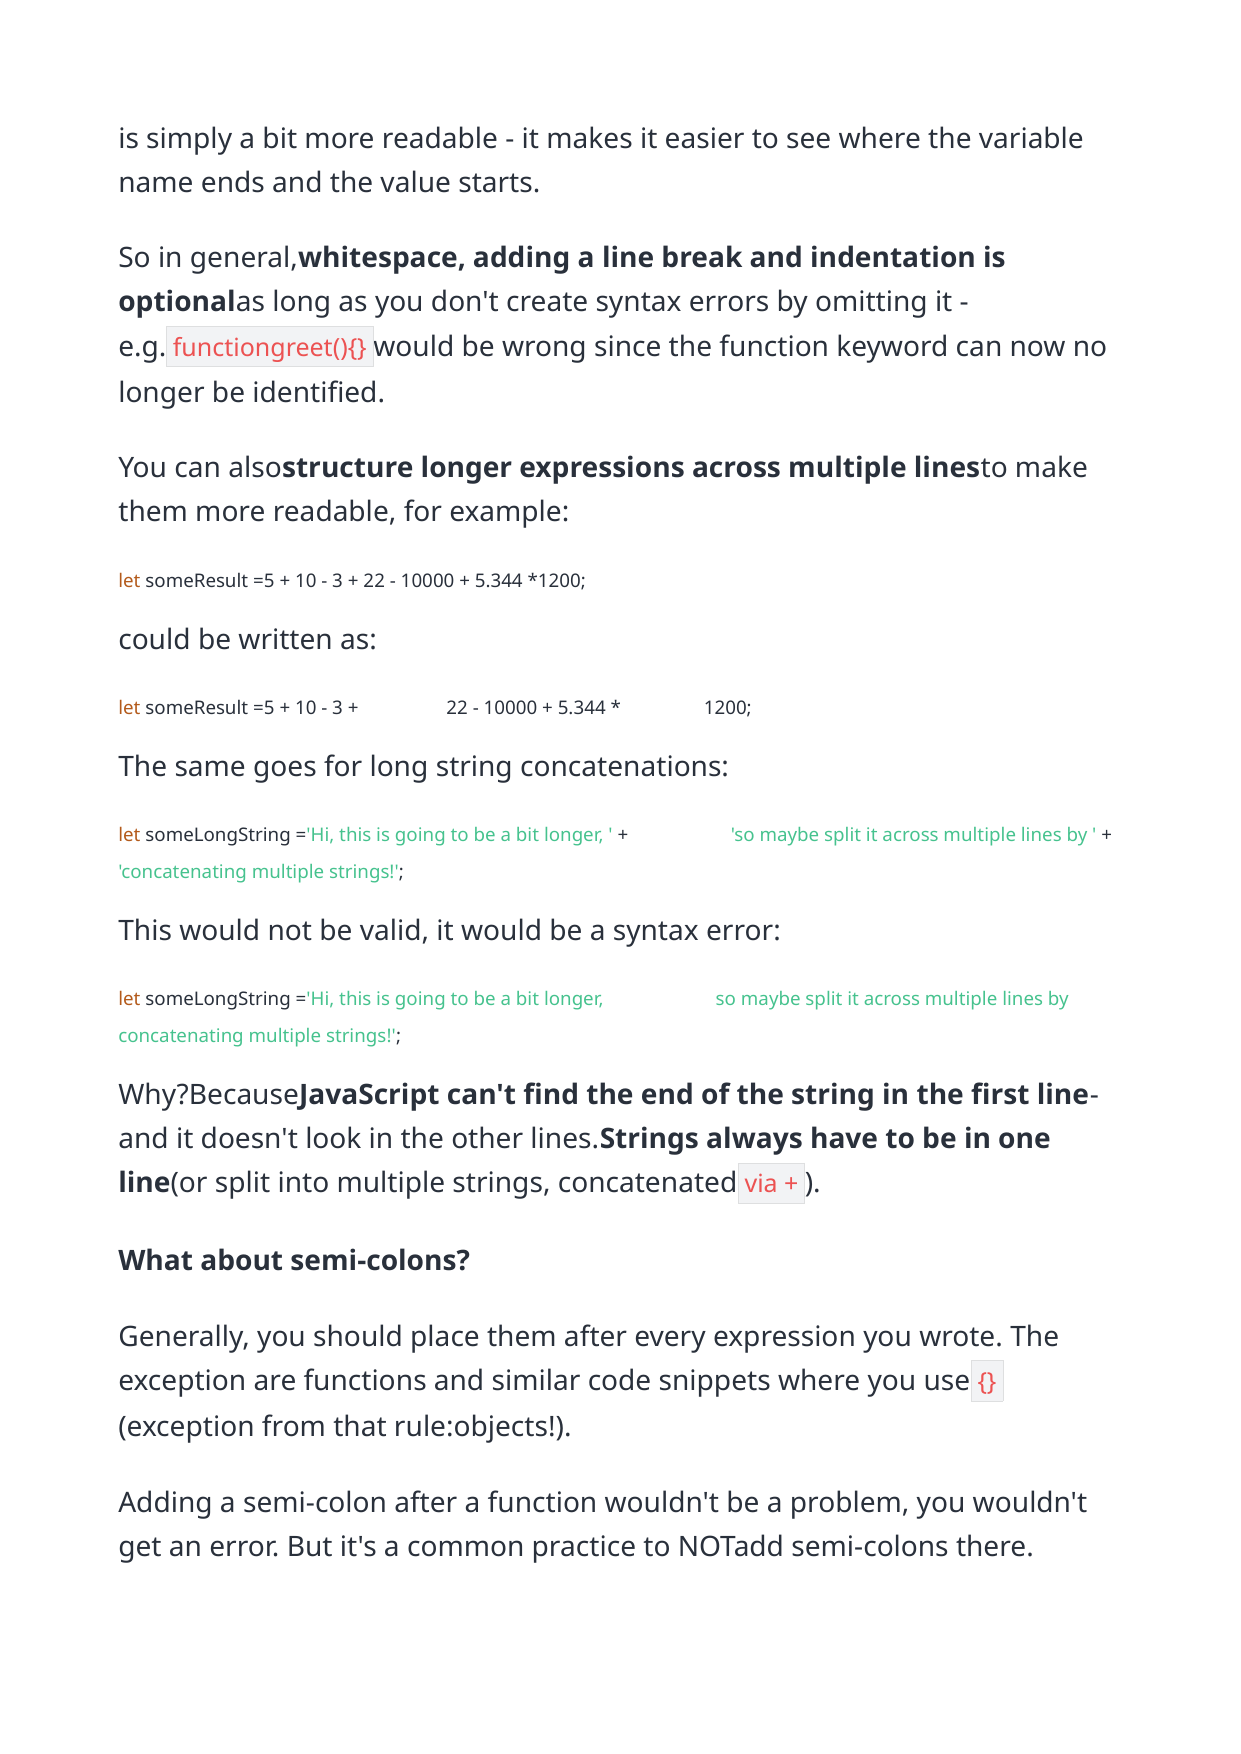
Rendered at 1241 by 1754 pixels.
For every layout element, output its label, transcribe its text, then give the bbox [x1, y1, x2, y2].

text Why?BecauseJavaScript can't find the end of the string in the first line- and it doesn't look in the other lines.Strings always have to be in one line(or split into multiple strings, concatenatedvia +). [118, 1074, 1122, 1203]
text So in general,whitespace, adding a line break and indentation is optionalas long as you don't create syntax errors by omitting it - e.g.functiongreet(){}would be wrong since the function keyword can now no longer be identified. [118, 237, 1122, 411]
text What about semi-colons? [118, 1241, 1122, 1279]
text The same goes for long string concatenations: [118, 746, 1122, 785]
text let someLongString ='Hi, this is going to be a bit longer, so maybe split it across multiple lines by concatenating multiple strings!'; [118, 986, 1122, 1048]
text Generally, you should place them after every expression you wrote. The exception are functions and similar code snippets where you use{}(exception from that rule:objects!). [118, 1316, 1122, 1445]
text Adding a semi-colon after a function wouldn't be a problem, you wouldn't get an error. But it's a common practice to NOTadd semi-colons there. [118, 1482, 1122, 1564]
text let someResult =5 + 10 - 3 + 22 - 10000 + 5.344 * 1200; [118, 694, 1122, 720]
text This would not be valid, it would be a syntax error: [118, 910, 1122, 949]
text let someLongString ='Hi, this is going to be a bit longer, ' + 'so maybe split it across multiple lines by ' + 'concatenating multiple strings!'; [118, 822, 1122, 884]
text could be written as: [118, 619, 1122, 657]
text You can alsostructure longer expressions across multiple linesto make them more readable, for example: [118, 448, 1122, 530]
text let someResult =5 + 10 - 3 + 22 - 10000 + 5.344 *1200; [118, 567, 1122, 592]
text is simply a bit more readable - it makes it easier to see where the variable name ends and the value starts. [118, 118, 1122, 201]
